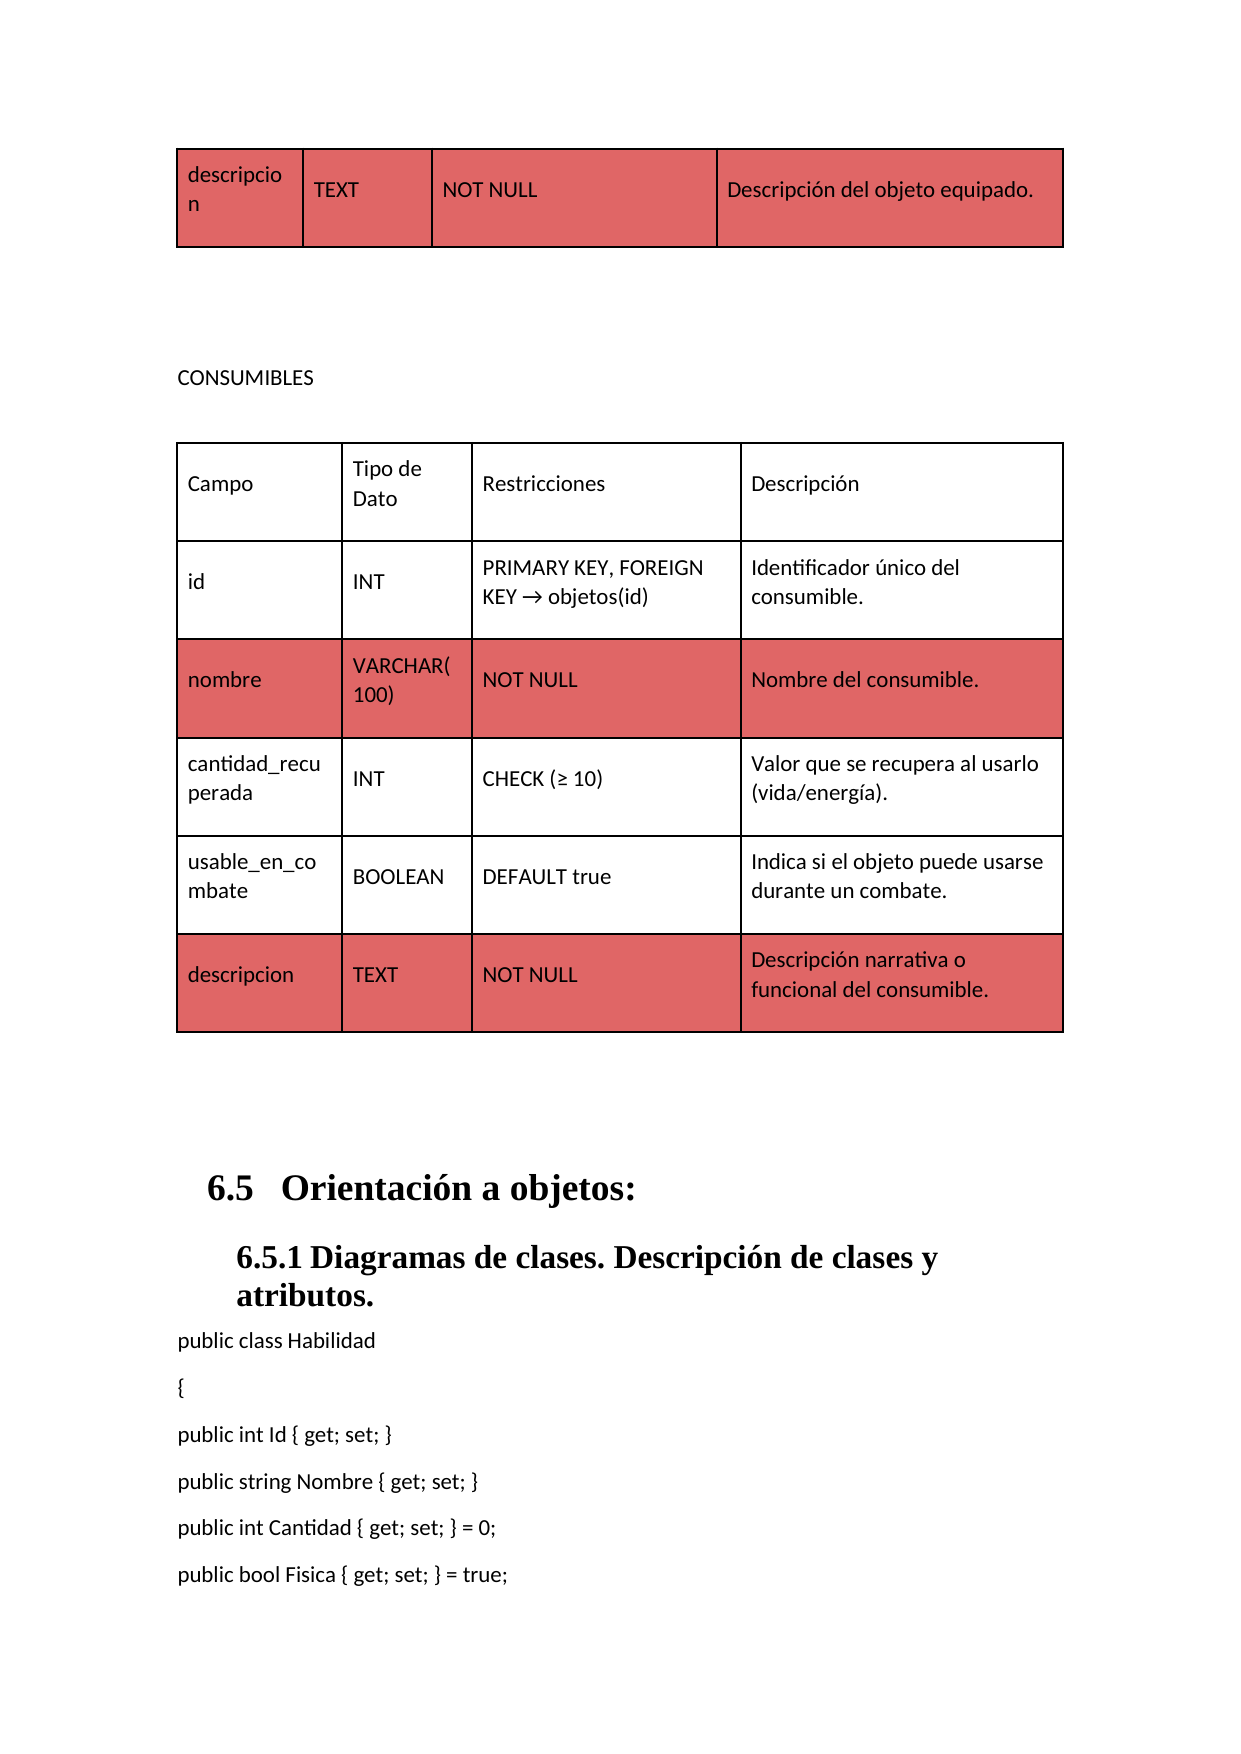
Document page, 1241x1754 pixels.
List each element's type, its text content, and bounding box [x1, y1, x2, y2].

text public int Id { get; set; } [177, 1420, 1063, 1448]
table_cell usable_en_combate [178, 837, 341, 933]
table_cell CHECK (≥ 10) [473, 739, 740, 835]
table_cell DEFAULT true [473, 837, 740, 933]
table_cell descripcion [178, 150, 302, 246]
table_cell cantidad_recuperada [178, 739, 341, 835]
table_cell Indica si el objeto puede usarse durante un combate. [742, 837, 1062, 933]
table_header Descripción [742, 444, 1062, 540]
text { [177, 1373, 1063, 1401]
table_cell TEXT [304, 150, 431, 246]
text public class Habilidad [177, 1326, 1063, 1354]
table_cell VARCHAR(100) [343, 640, 471, 737]
table_cell id [178, 542, 341, 638]
table_cell Descripción del objeto equipado. [718, 150, 1062, 246]
table_cell NOT NULL [473, 935, 740, 1031]
table_cell INT [343, 739, 471, 835]
table_cell BOOLEAN [343, 837, 471, 933]
table_header Campo [178, 444, 341, 540]
text CONSUMIBLES [177, 363, 1063, 391]
text public bool Fisica { get; set; } = true; [177, 1560, 1063, 1588]
table_cell descripcion [178, 935, 341, 1031]
table_cell Nombre del consumible. [742, 640, 1062, 737]
subtitle Orientación a objetos: [207, 1165, 1063, 1208]
table_cell TEXT [343, 935, 471, 1031]
table_cell Valor que se recupera al usarlo (vida/energía). [742, 739, 1062, 835]
table_cell nombre [178, 640, 341, 737]
table_header Tipo de Dato [343, 444, 471, 540]
table_cell NOT NULL [473, 640, 740, 737]
table_cell NOT NULL [433, 150, 716, 246]
table_cell INT [343, 542, 471, 638]
table_cell Identificador único del consumible. [742, 542, 1062, 638]
table_header Restricciones [473, 444, 740, 540]
table_cell Descripción narrativa o funcional del consumible. [742, 935, 1062, 1031]
text public string Nombre { get; set; } [177, 1467, 1063, 1495]
text public int Cantidad { get; set; } = 0; [177, 1513, 1063, 1542]
subtitle Diagramas de clases. Descripción de clases y atributos. [236, 1237, 1063, 1314]
table_cell PRIMARY KEY, FOREIGN KEY → objetos(id) [473, 542, 740, 638]
